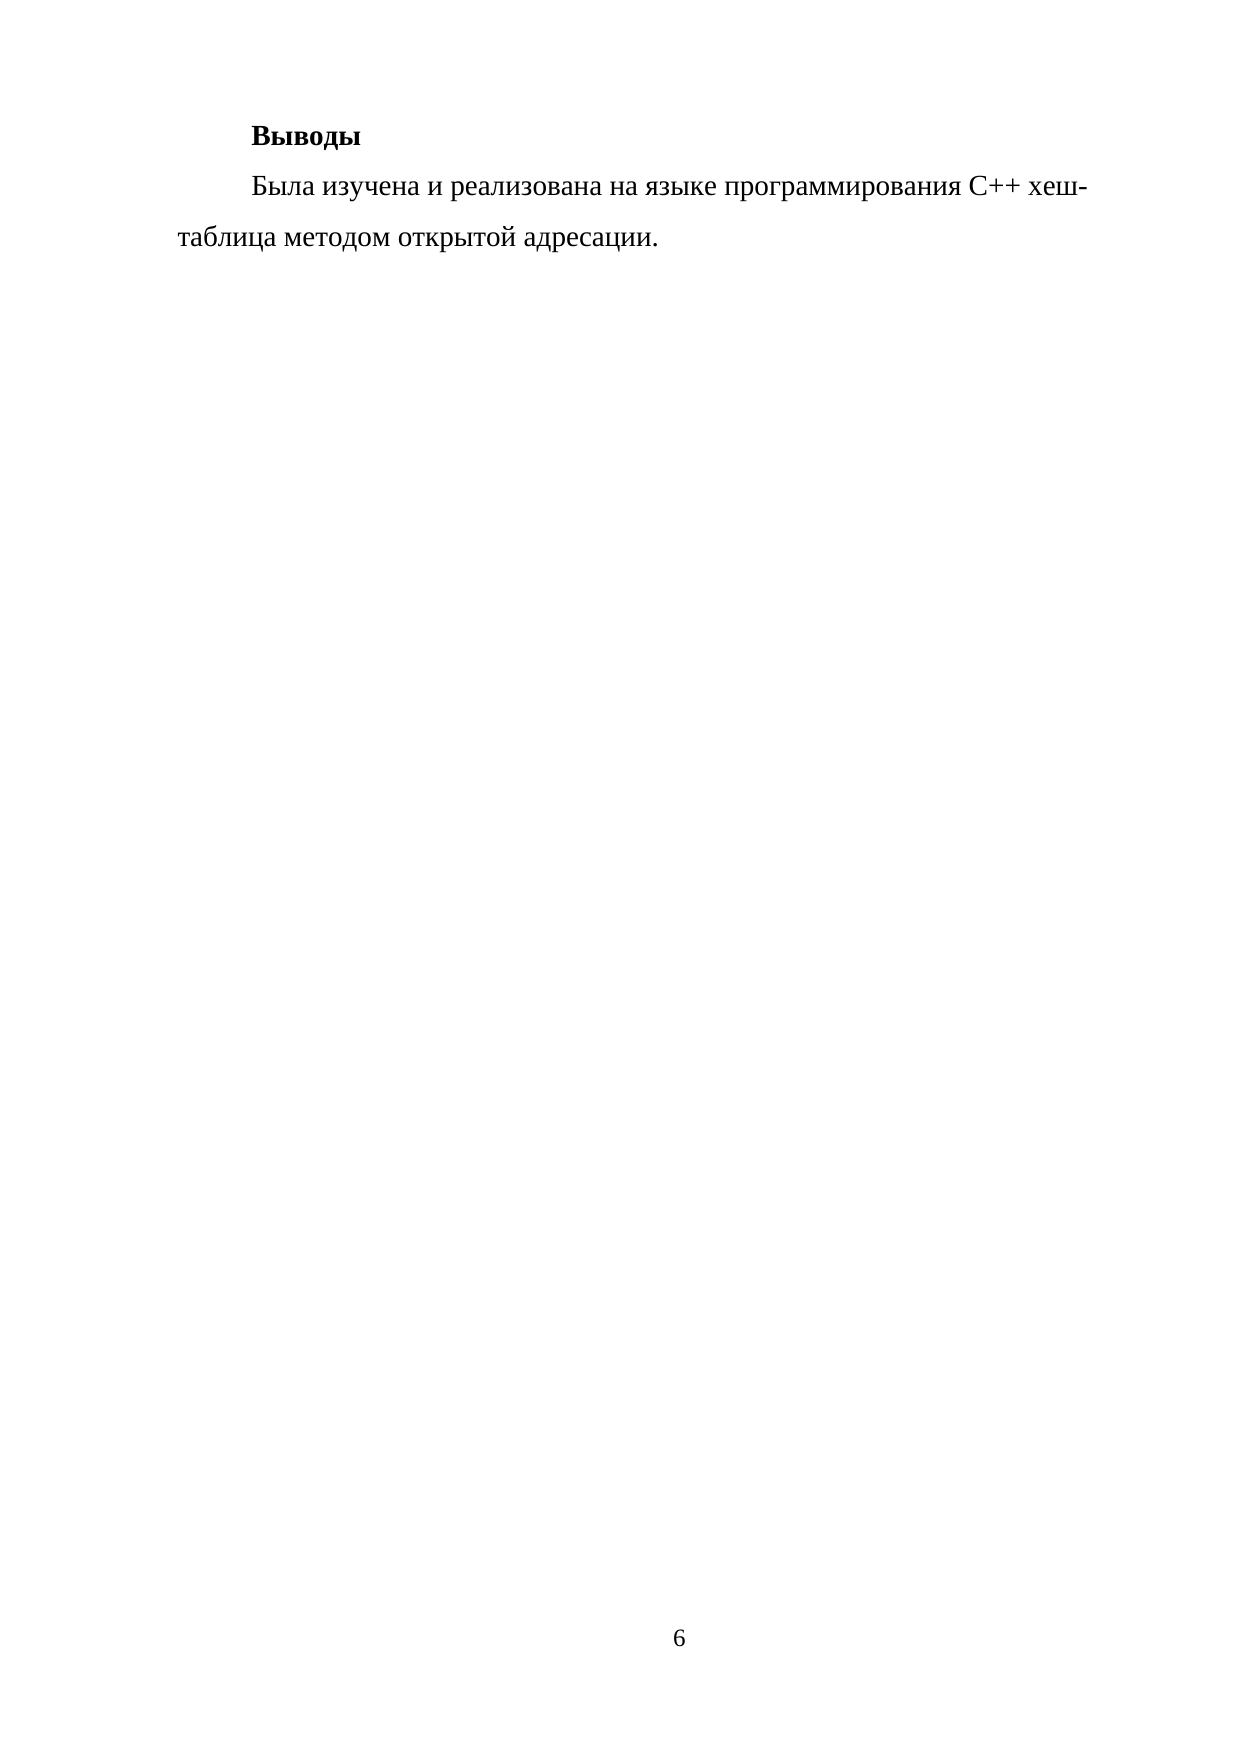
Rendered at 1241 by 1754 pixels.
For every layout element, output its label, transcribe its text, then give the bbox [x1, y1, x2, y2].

text Была изучена и реализована на языке программирования C++ хеш-таблица методом открытой адресации. [177, 168, 1181, 252]
text Выводы [177, 118, 1181, 152]
